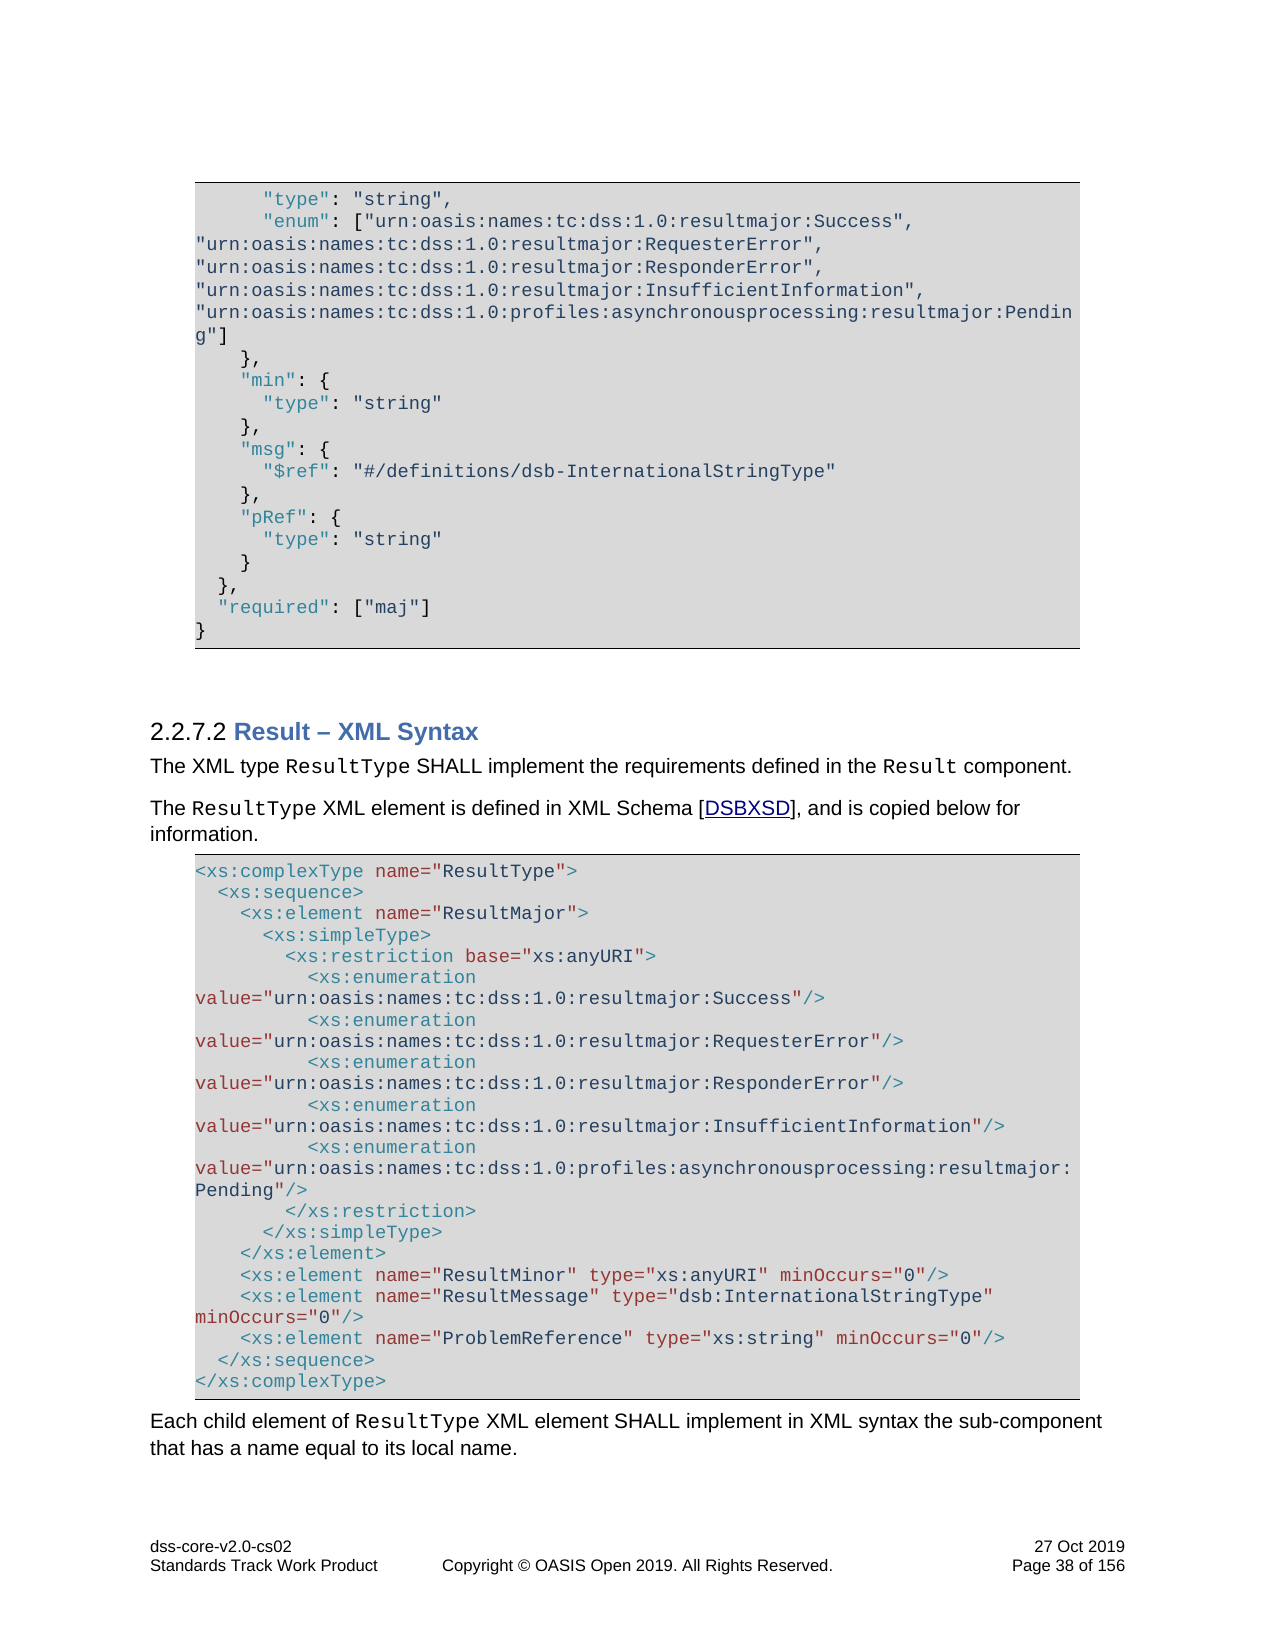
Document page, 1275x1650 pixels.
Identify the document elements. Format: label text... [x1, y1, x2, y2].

text "required": ["maj"] [195, 591, 1080, 614]
text "enum": ["urn:oasis:names:tc:dss:1.0:resultmajor:Success", "urn:oasis:names:tc:dss:1.0:resultmajor:RequesterError", "urn:oasis:names:tc:dss:1.0:resultmajor:ResponderError", "urn:oasis:names:tc:dss:1.0:resultmajor:InsufficientInformation", "urn:oasis:names:tc:dss:1.0:profiles:asynchronousprocessing:resultmajor:Pending"] [195, 205, 1080, 341]
text "type": "string" [195, 523, 1080, 546]
text <xs:element name="ProblemReference" type="xs:string" minOccurs="0"/> [195, 1322, 1080, 1343]
text <xs:restriction base="xs:anyURI"> [195, 939, 1080, 961]
text "type": "string", [195, 183, 1080, 205]
text <xs:complexType name="ResultType"> [195, 855, 1080, 876]
text "type": "string" [195, 387, 1080, 409]
text }, [195, 341, 1080, 364]
text <xs:enumeration value="urn:oasis:names:tc:dss:1.0:profiles:asynchronousprocessing:resultmajor:Pending"/> [195, 1131, 1080, 1194]
text Each child element of ResultType XML element SHALL implement in XML syntax the sub-component that has a name equal to its local name. [150, 1408, 1125, 1460]
subtitle Result – XML Syntax [150, 717, 1125, 745]
text <xs:element name="ResultMinor" type="xs:anyURI" minOccurs="0"/> [195, 1258, 1080, 1279]
text }, [195, 477, 1080, 500]
text </xs:complexType> [195, 1364, 1080, 1399]
text }, [195, 409, 1080, 432]
text "pRef": { [195, 500, 1080, 523]
text The XML type ResultType SHALL implement the requirements defined in the Result component. [150, 754, 1125, 779]
text <xs:element name="ResultMajor"> [195, 897, 1080, 918]
text <xs:enumeration value="urn:oasis:names:tc:dss:1.0:resultmajor:InsufficientInformation"/> [195, 1088, 1080, 1131]
text <xs:sequence> [195, 876, 1080, 897]
text } [195, 614, 1080, 648]
text }, [195, 568, 1080, 591]
text } [195, 546, 1080, 568]
text <xs:simpleType> [195, 918, 1080, 939]
text "min": { [195, 364, 1080, 387]
text </xs:element> [195, 1237, 1080, 1258]
text <xs:enumeration value="urn:oasis:names:tc:dss:1.0:resultmajor:RequesterError"/> [195, 1003, 1080, 1046]
text </xs:restriction> [195, 1194, 1080, 1216]
text <xs:enumeration value="urn:oasis:names:tc:dss:1.0:resultmajor:Success"/> [195, 961, 1080, 1003]
text "msg": { [195, 432, 1080, 455]
text The ResultType XML element is defined in XML Schema [DSBXSD], and is copied below for information. [150, 796, 1125, 846]
text <xs:element name="ResultMessage" type="dsb:InternationalStringType" minOccurs="0"/> [195, 1279, 1080, 1322]
text </xs:sequence> [195, 1343, 1080, 1364]
text </xs:simpleType> [195, 1216, 1080, 1237]
text "$ref": "#/definitions/dsb-InternationalStringType" [195, 455, 1080, 477]
text <xs:enumeration value="urn:oasis:names:tc:dss:1.0:resultmajor:ResponderError"/> [195, 1046, 1080, 1088]
